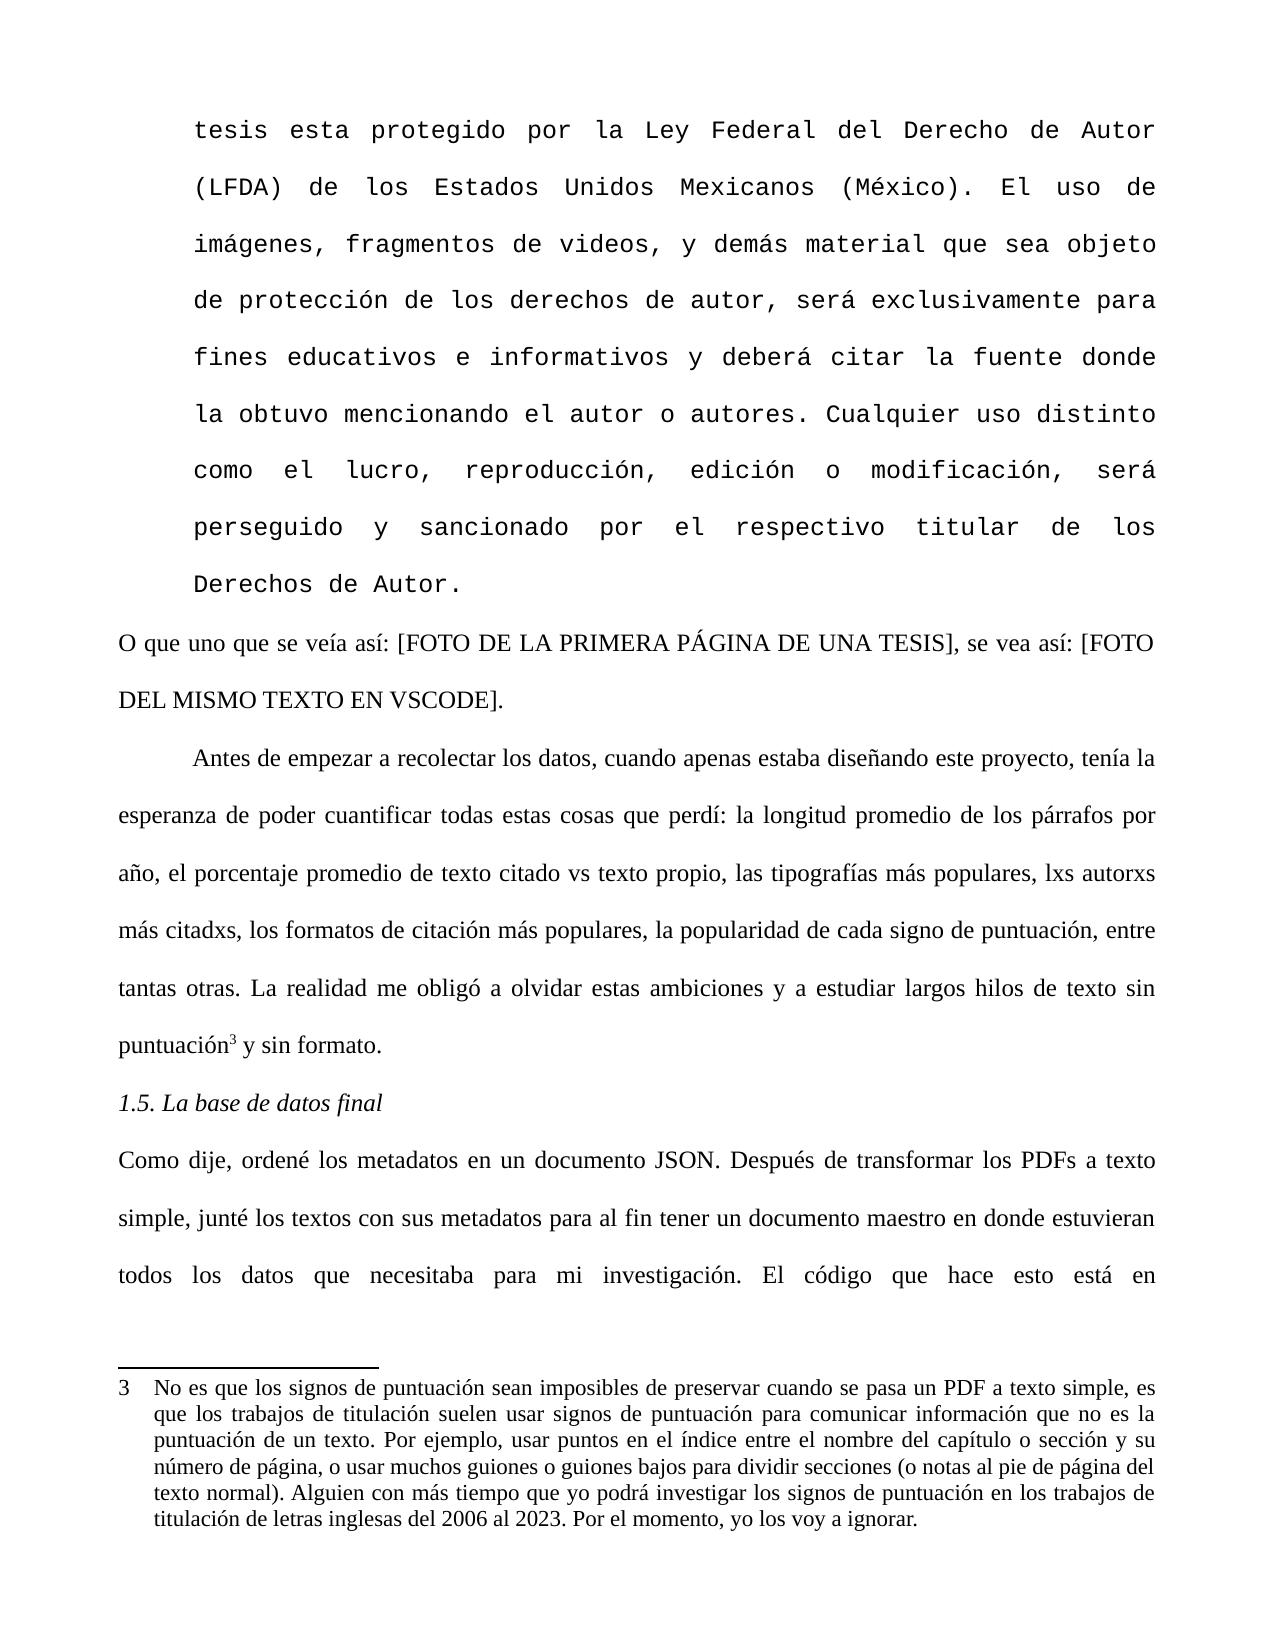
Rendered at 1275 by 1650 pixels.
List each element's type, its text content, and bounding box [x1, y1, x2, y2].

text tesis esta protegido por la Ley Federal del Derecho de Autor (LFDA) de los Estados Unidos Mexicanos (México). El uso de imágenes, fragmentos de videos, y demás material que sea objeto de protección de los derechos de autor, será exclusivamente para fines educativos e informativos y deberá citar la fuente donde la obtuvo mencionando el autor o autores. Cualquier uso distinto como el lucro, reproducción, edición o modificación, será perseguido y sancionado por el respectivo titular de los Derechos de Autor. [193, 118, 1157, 600]
text O que uno que se veía así: [FOTO DE LA PRIMERA PÁGINA DE UNA TESIS], se vea así: [FOTO DEL MISMO TEXTO EN VSCODE]. [118, 628, 1157, 714]
text No es que los signos de puntuación sean imposibles de preservar cuando se pasa un PDF a texto simple, es que los trabajos de titulación suelen usar signos de puntuación para comunicar información que no es la puntuación de un texto. Por ejemplo, usar puntos en el índice entre el nombre del capítulo o sección y su número de página, o usar muchos guiones o guiones bajos para dividir secciones (o notas al pie de página del texto normal). Alguien con más tiempo que yo podrá investigar los signos de puntuación en los trabajos de titulación de letras inglesas del 2006 al 2023. Por el momento, yo los voy a ignorar. [118, 1374, 1157, 1532]
subtitle 1.5. La base de datos final [118, 1088, 1157, 1117]
text Antes de empezar a recolectar los datos, cuando apenas estaba diseñando este proyecto, tenía la esperanza de poder cuantificar todas estas cosas que perdí: la longitud promedio de los párrafos por año, el porcentaje promedio de texto citado vs texto propio, las tipografías más populares, lxs autorxs más citadxs, los formatos de citación más populares, la popularidad de cada signo de puntuación, entre tantas otras. La realidad me obligó a olvidar estas ambiciones y a estudiar largos hilos de texto sin puntuación y sin formato. [118, 743, 1157, 1059]
text Como dije, ordené los metadatos en un documento JSON. Después de transformar los PDFs a texto simple, junté los textos con sus metadatos para al fin tener un documento maestro en donde estuvieran todos los datos que necesitaba para mi investigación. El código que hace esto está en [118, 1146, 1157, 1289]
